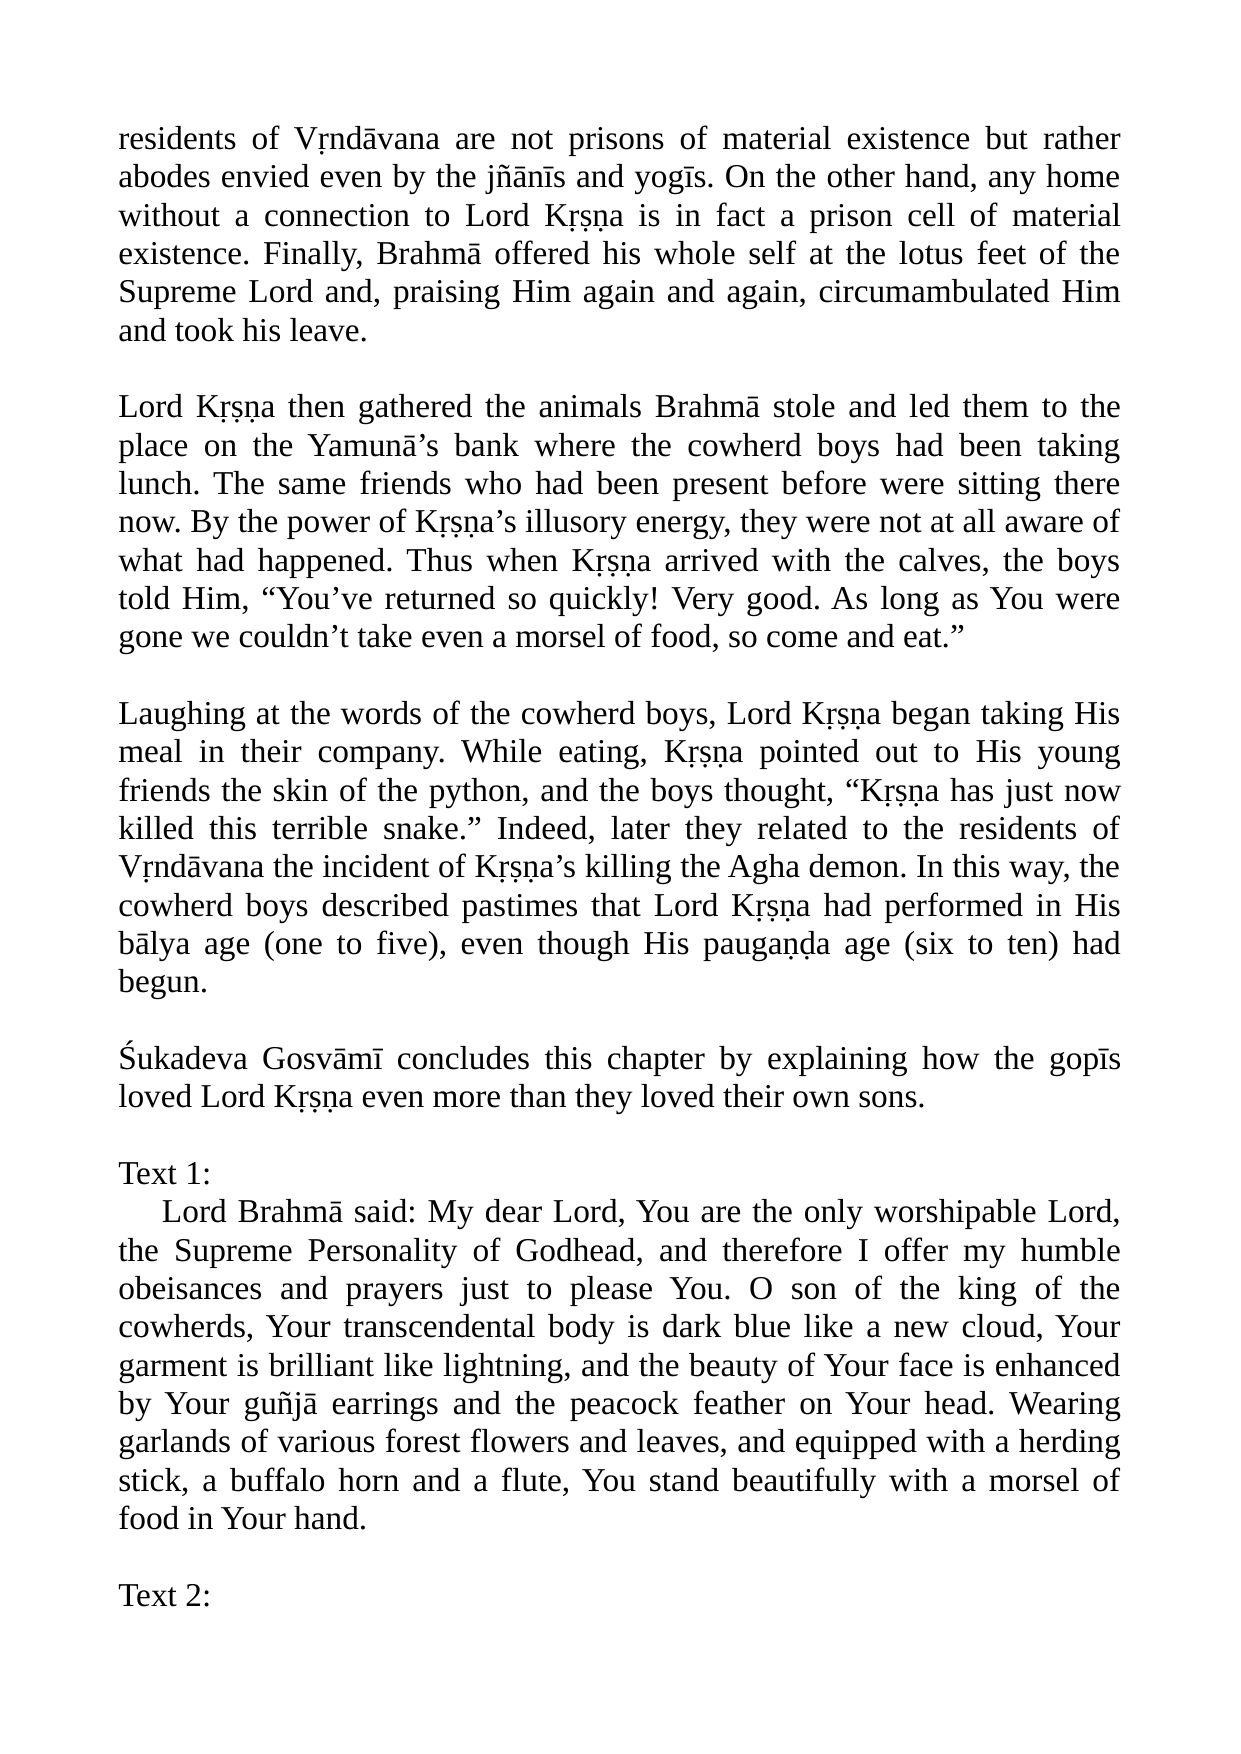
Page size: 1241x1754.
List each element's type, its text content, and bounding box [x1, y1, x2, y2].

text residents of Vṛndāvana are not prisons of material existence but rather abodes envied even by the jñānīs and yogīs. On the other hand, any home without a connection to Lord Kṛṣṇa is in fact a prison cell of material existence. Finally, Brahmā offered his whole self at the lotus feet of the Supreme Lord and, praising Him again and again, circumambulated Him and took his leave. [118, 118, 1122, 348]
text Lord Brahmā said: My dear Lord, You are the only worshipable Lord, the Supreme Personality of Godhead, and therefore I offer my humble obeisances and prayers just to please You. O son of the king of the cowherds, Your transcendental body is dark blue like a new cloud, Your garment is brilliant like lightning, and the beauty of Your face is enhanced by Your guñjā earrings and the peacock feather on Your head. Wearing garlands of various forest flowers and leaves, and equipped with a herding stick, a buffalo horn and a flute, You stand beautifully with a morsel of food in Your hand. [118, 1191, 1122, 1536]
text Text 2: [118, 1575, 1122, 1613]
text Lord Kṛṣṇa then gathered the animals Brahmā stole and led them to the place on the Yamunā’s bank where the cowherd boys had been taking lunch. The same friends who had been present before were sitting there now. By the power of Kṛṣṇa’s illusory energy, they were not at all aware of what had happened. Thus when Kṛṣṇa arrived with the calves, the boys told Him, “You’ve returned so quickly! Very good. As long as You were gone we couldn’t take even a morsel of food, so come and eat.” [118, 386, 1122, 655]
text Text 1: [118, 1153, 1122, 1191]
text Śukadeva Gosvāmī concludes this chapter by explaining how the gopīs loved Lord Kṛṣṇa even more than they loved their own sons. [118, 1038, 1122, 1115]
text Laughing at the words of the cowherd boys, Lord Kṛṣṇa began taking His meal in their company. While eating, Kṛṣṇa pointed out to His young friends the skin of the python, and the boys thought, “Kṛṣṇa has just now killed this terrible snake.” Indeed, later they related to the residents of Vṛndāvana the incident of Kṛṣṇa’s killing the Agha demon. In this way, the cowherd boys described pastimes that Lord Kṛṣṇa had performed in His bālya age (one to five), even though His paugaṇḍa age (six to ten) had begun. [118, 693, 1122, 1000]
